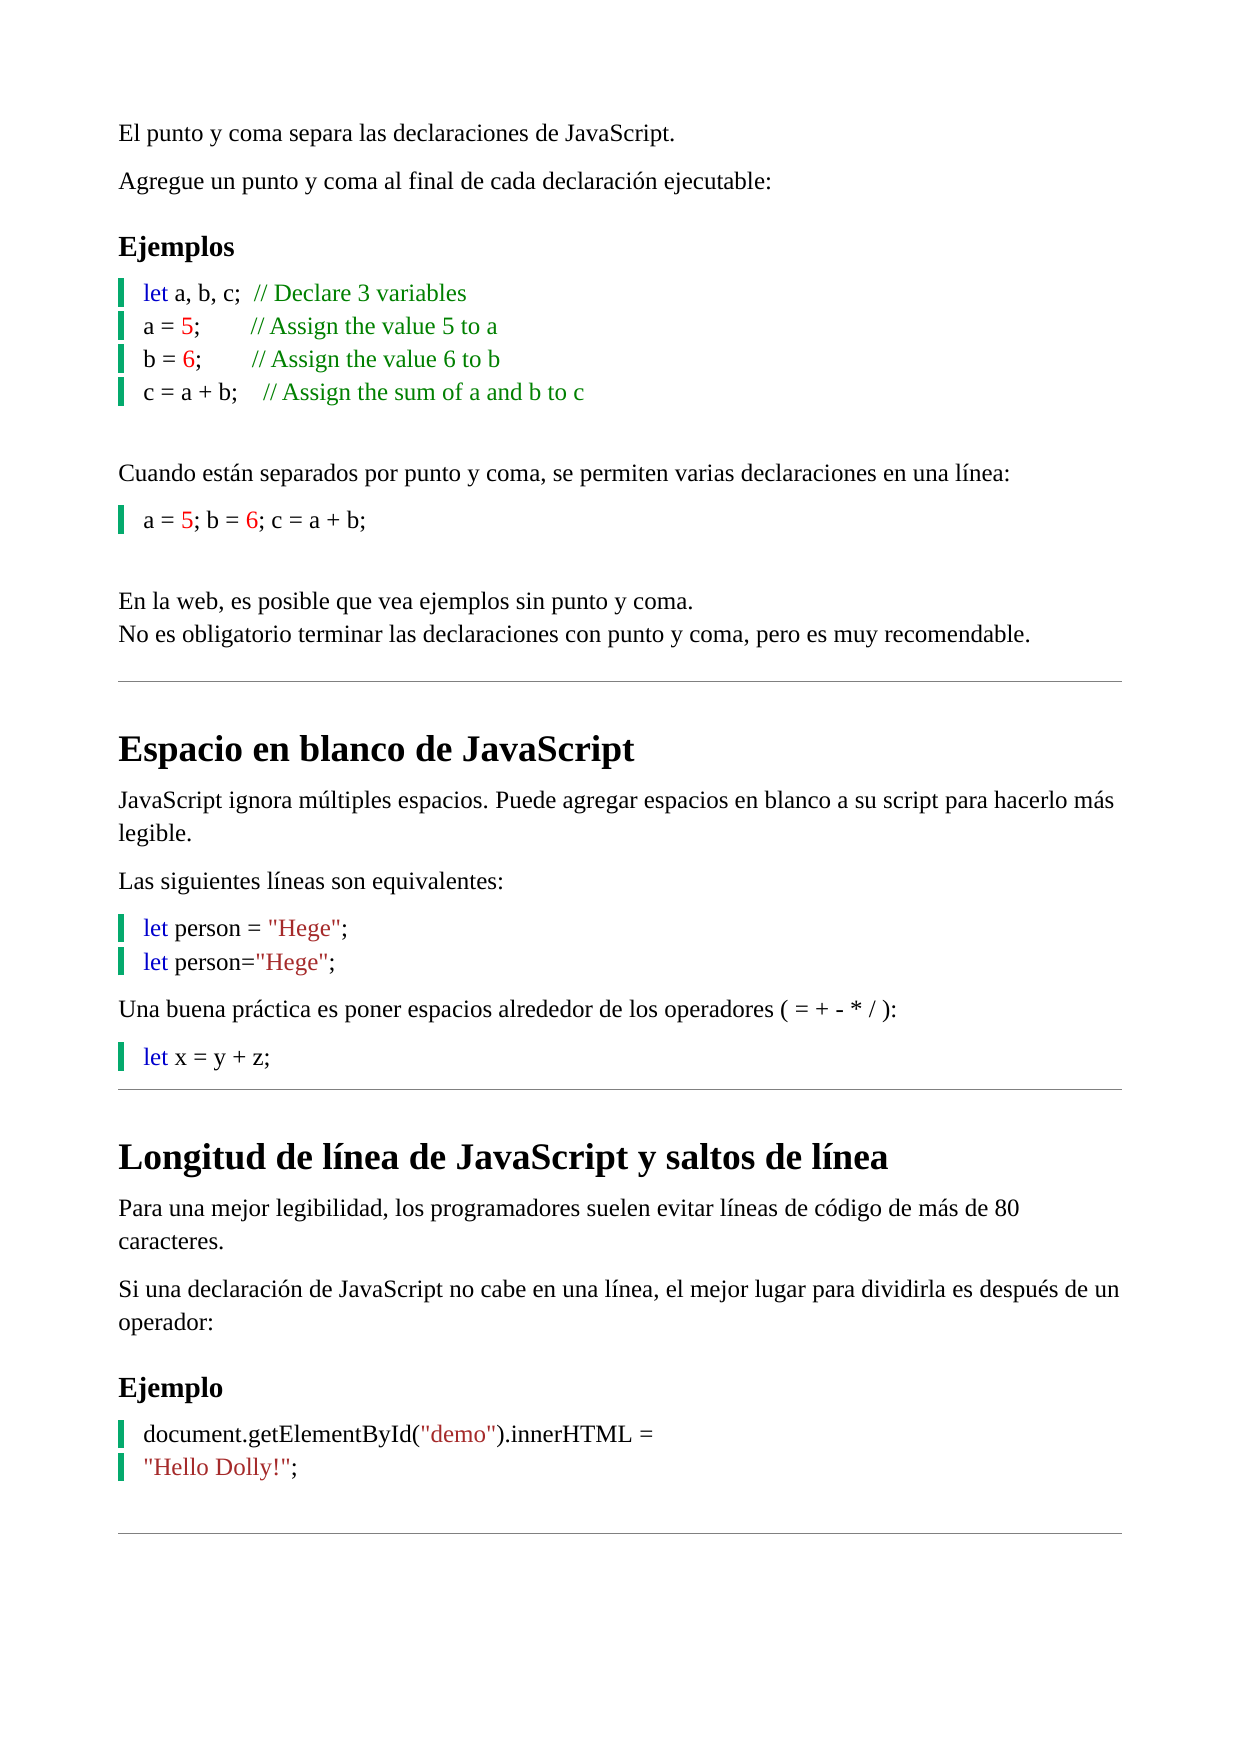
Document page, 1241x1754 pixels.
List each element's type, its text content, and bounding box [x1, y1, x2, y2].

text let a, b, c; // Declare 3 variables a = 5; // Assign the value 5 to a b = 6; // Assign the value 6 to b c = a + b; // Assign the sum of a and b to c [118, 278, 1122, 406]
text a = 5; b = 6; c = a + b; [124, 505, 1122, 534]
text Si una declaración de JavaScript no cabe en una línea, el mejor lugar para dividirla es después de un operador: [118, 1274, 1122, 1336]
text Las siguientes líneas son equivalentes: [118, 866, 1122, 895]
text let x = y + z; [124, 1042, 1122, 1071]
subtitle Ejemplo [118, 1370, 1122, 1404]
subtitle Ejemplos [118, 229, 1122, 262]
text Una buena práctica es poner espacios alrededor de los operadores ( = + - * / ): [118, 994, 1122, 1023]
text let person = "Hege"; let person="Hege"; [118, 913, 1122, 975]
text En la web, es posible que vea ejemplos sin punto y coma. No es obligatorio terminar las declaraciones con punto y coma, pero es muy recomendable. [118, 586, 1122, 648]
text document.getElementById("demo").innerHTML = "Hello Dolly!"; [118, 1419, 1122, 1481]
text Cuando están separados por punto y coma, se permiten varias declaraciones en una línea: [118, 458, 1122, 487]
subtitle Espacio en blanco de JavaScript [118, 727, 1122, 770]
text El punto y coma separa las declaraciones de JavaScript. [118, 118, 1122, 147]
text Para una mejor legibilidad, los programadores suelen evitar líneas de código de más de 80 caracteres. [118, 1193, 1122, 1255]
text JavaScript ignora múltiples espacios. Puede agregar espacios en blanco a su script para hacerlo más legible. [118, 785, 1122, 847]
text Agregue un punto y coma al final de cada declaración ejecutable: [118, 166, 1122, 194]
subtitle Longitud de línea de JavaScript y saltos de línea [118, 1135, 1122, 1178]
